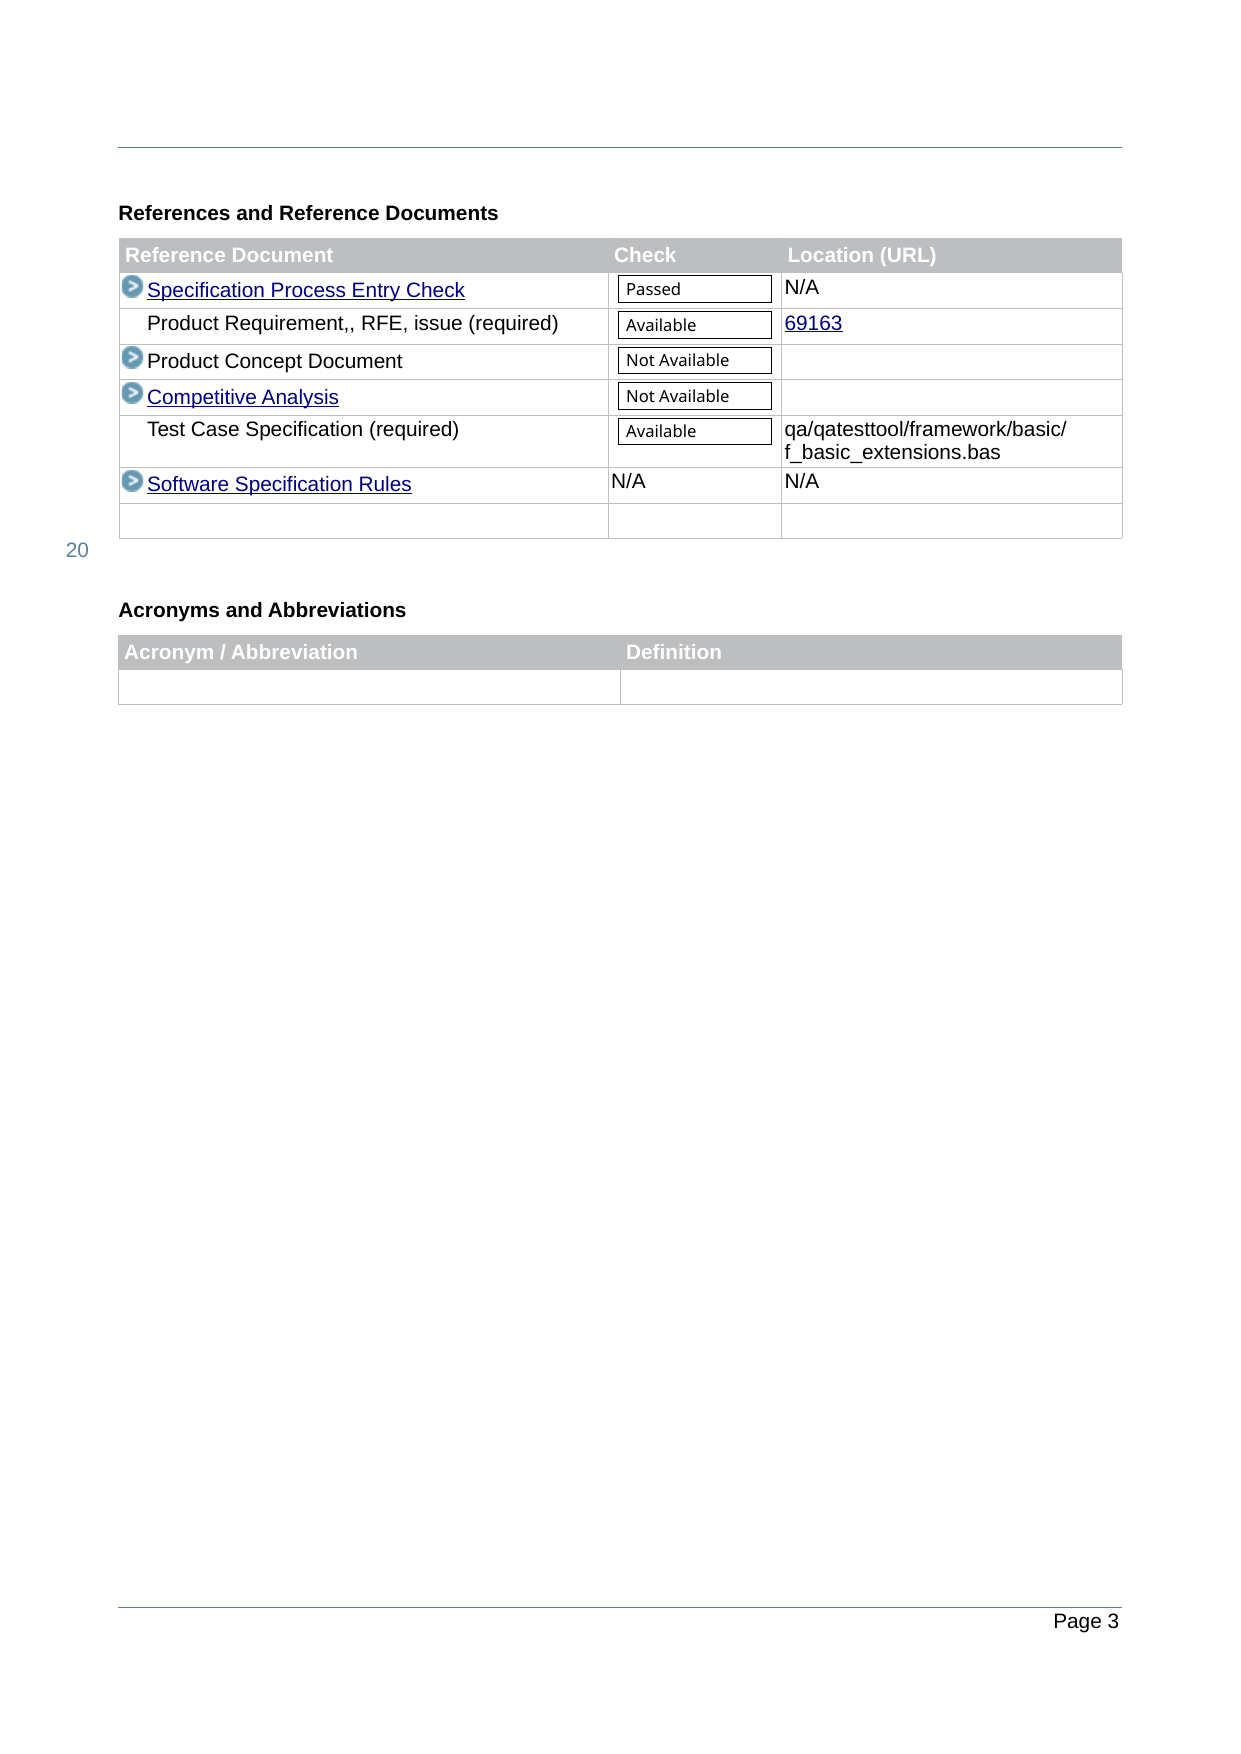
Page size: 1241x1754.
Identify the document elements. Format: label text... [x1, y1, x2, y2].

picture [121, 470, 147, 492]
table_header Definition [620, 635, 1122, 669]
subtitle Acronyms and Abbreviations [118, 599, 1122, 622]
table_cell <What You See Is What You Get> [621, 670, 1122, 704]
table_cell Test Case Specification (required) [120, 416, 608, 467]
table_cell [609, 273, 781, 308]
table_cell Competitive Analysis [120, 380, 608, 415]
table_cell <Other, e.g. references to related specs> [120, 504, 608, 538]
table_cell [609, 380, 781, 415]
table_cell [609, 504, 781, 538]
table_header Acronym / Abbreviation [118, 635, 620, 669]
table_cell <Please enter location here> [782, 380, 1122, 415]
table_cell qa/qatesttool/framework/basic/f_basic_extensions.bas [782, 416, 1122, 467]
table_cell Specification Process Entry Check [120, 273, 608, 308]
table_cell Product Requirement,, RFE, issue (required) [120, 309, 608, 344]
table_cell Software Specification Rules [120, 468, 608, 502]
table_cell N/A [609, 468, 781, 502]
table_cell [782, 504, 1122, 538]
picture [121, 346, 147, 369]
table_header Check [609, 238, 781, 273]
table_cell <WYSIWYG> [119, 670, 620, 704]
table_cell Product Concept Document [120, 345, 608, 379]
table_cell [609, 309, 781, 344]
table_cell N/A [782, 468, 1122, 502]
table_cell [609, 416, 781, 467]
table_header Reference Document [119, 238, 608, 273]
table_cell <Please enter location here> [782, 345, 1122, 379]
picture [121, 382, 147, 404]
picture [121, 275, 147, 298]
subtitle References and Reference Documents [118, 202, 1122, 225]
table_cell 69163 [782, 309, 1122, 344]
table_cell N/A [782, 273, 1122, 308]
table_header Location (URL) [782, 238, 1122, 273]
table_cell [609, 345, 781, 379]
